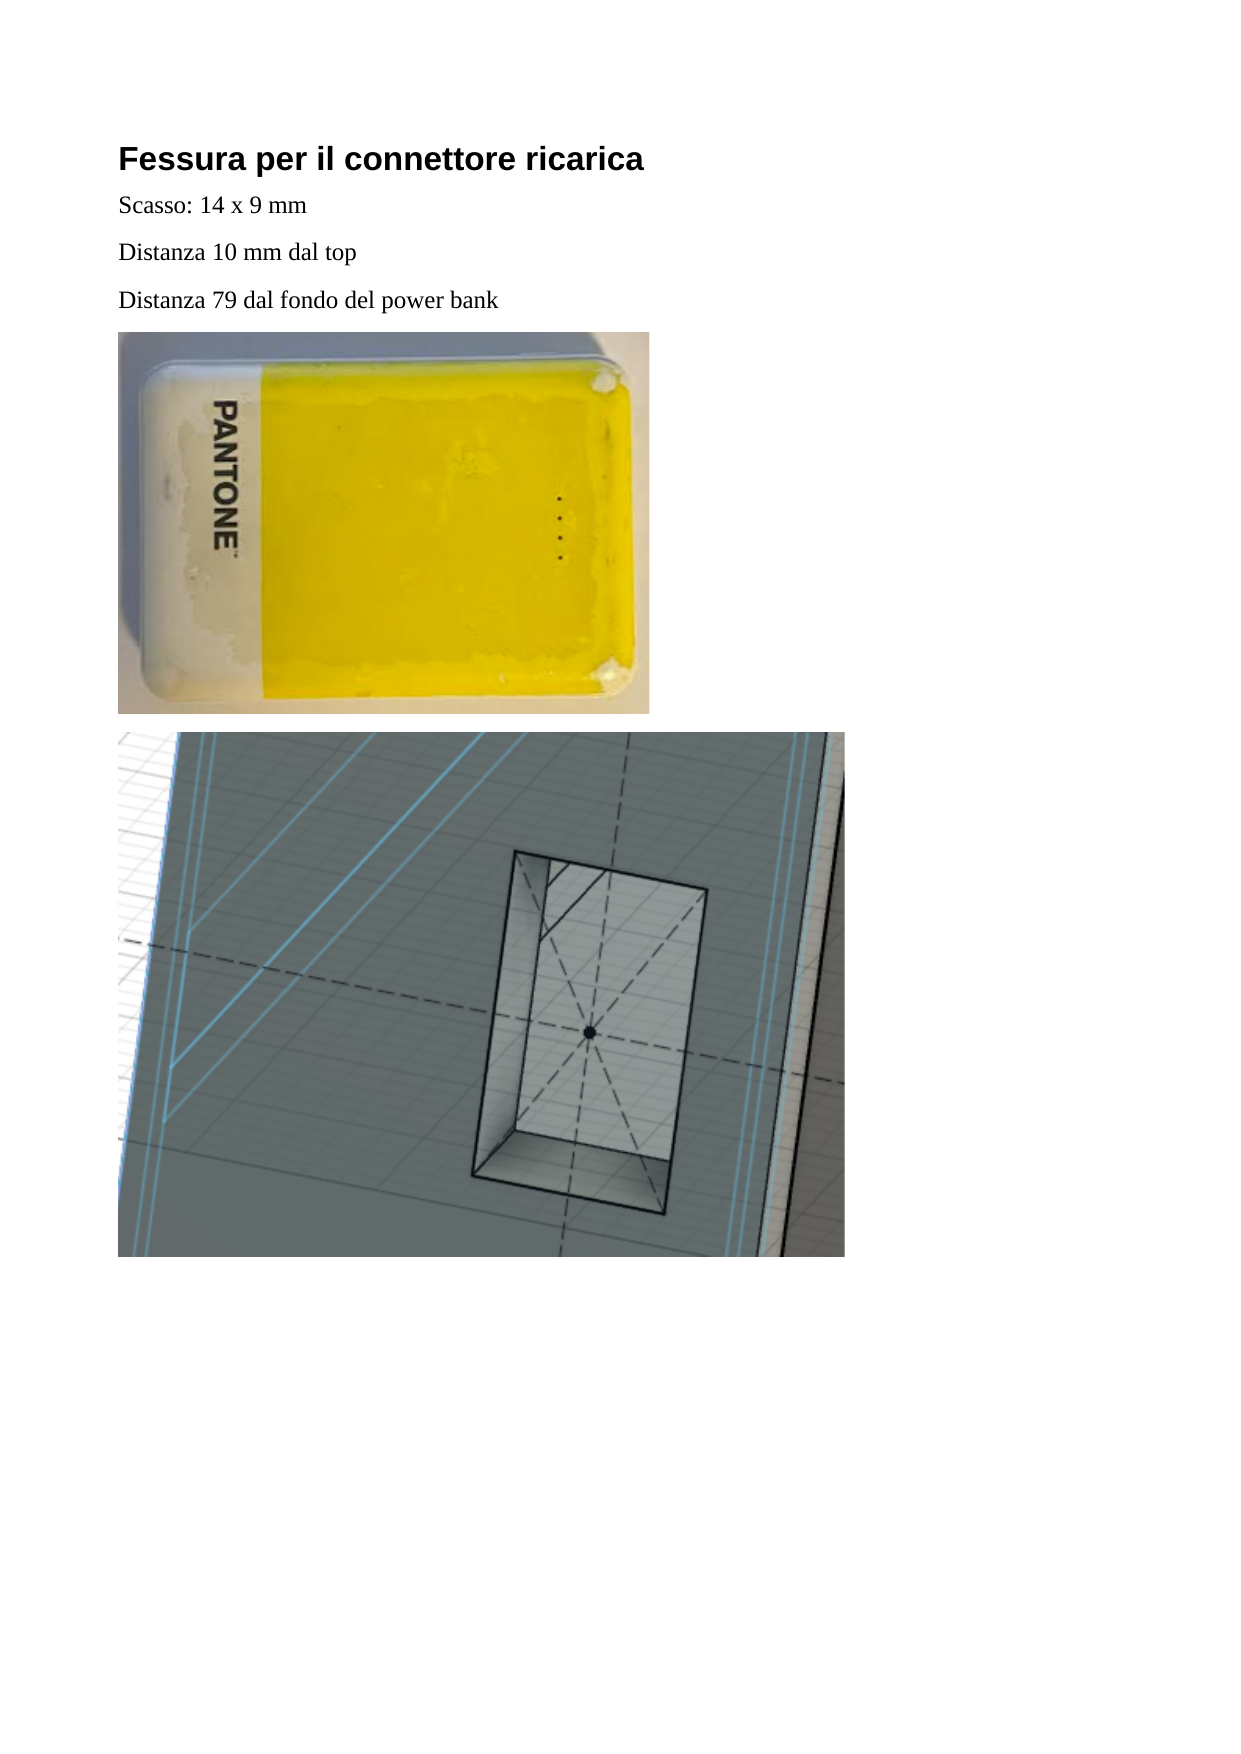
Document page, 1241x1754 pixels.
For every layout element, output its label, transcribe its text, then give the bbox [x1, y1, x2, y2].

subtitle Fessura per il connettore ricarica [118, 139, 1122, 177]
picture [118, 732, 845, 1257]
picture [118, 332, 650, 714]
text Distanza 10 mm dal top [118, 237, 1122, 266]
text Scasso: 14 x 9 mm [118, 190, 1122, 219]
text Distanza 79 dal fondo del power bank [118, 285, 1122, 314]
